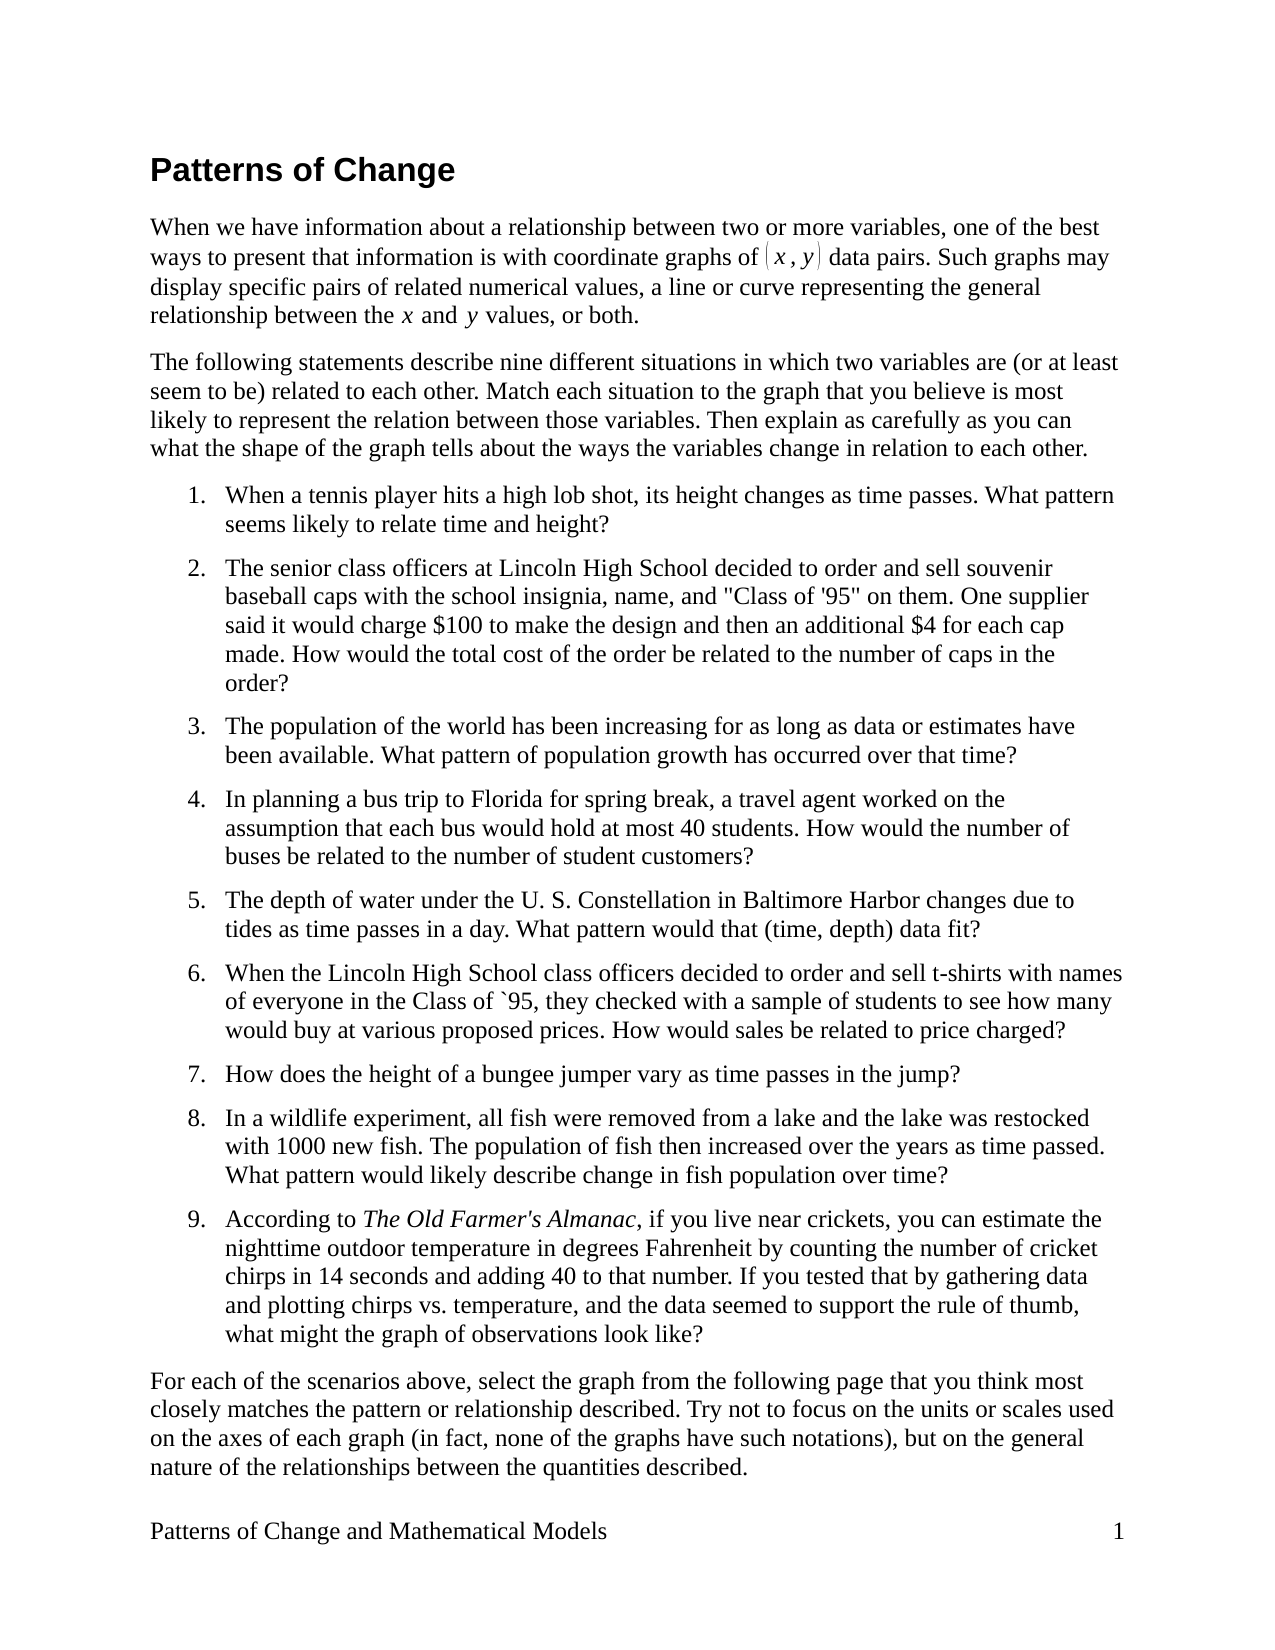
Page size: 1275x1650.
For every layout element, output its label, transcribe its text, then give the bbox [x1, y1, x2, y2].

text The following statements describe nine different situations in which two variables are (or at least seem to be) related to each other. Match each situation to the graph that you believe is most likely to represent the relation between those variables. Then explain as carefully as you can what the shape of the graph tells about the ways the variables change in relation to each other. [150, 347, 1125, 462]
text For each of the scenarios above, select the graph from the following page that you think most closely matches the pattern or relationship described. Try not to focus on the units or scales used on the axes of each graph (in fact, none of the graphs have such notations), but on the general nature of the relationships between the quantities described. [150, 1366, 1125, 1481]
text When we have information about a relationship between two or more variables, one of the best ways to present that information is with coordinate graphs of data pairs. Such graphs may display specific pairs of related numerical values, a line or curve representing the general relationship between the and values, or both. [150, 212, 1125, 329]
list The depth of water under the U. S. Constellation in Baltimore Harbor changes due to tides as time passes in a day. What pattern would that (time, depth) data fit? [187, 885, 1125, 943]
list In a wildlife experiment, all fish were removed from a lake and the lake was restocked with 1000 new fish. The population of fish then increased over the years as time passed. What pattern would likely describe change in fish population over time? [187, 1103, 1125, 1189]
subtitle Patterns of Change [150, 150, 1125, 188]
list When a tennis player hits a high lob shot, its height changes as time passes. What pattern seems likely to relate time and height? [187, 480, 1125, 538]
list The population of the world has been increasing for as long as data or estimates have been available. What pattern of population growth has occurred over that time? [187, 711, 1125, 769]
list According to The Old Farmer's Almanac, if you live near crickets, you can estimate the nighttime outdoor temperature in degrees Fahrenheit by counting the number of cricket chirps in 14 seconds and adding 40 to that number. If you tested that by gathering data and plotting chirps vs. temperature, and the data seemed to support the rule of thumb, what might the graph of observations look like? [187, 1204, 1125, 1348]
list The senior class officers at Lincoln High School decided to order and sell souvenir baseball caps with the school insignia, name, and "Class of '95" on them. One supplier said it would charge $100 to make the design and then an additional $4 for each cap made. How would the total cost of the order be related to the number of caps in the order? [187, 553, 1125, 696]
list In planning a bus trip to Florida for spring break, a travel agent worked on the assumption that each bus would hold at most 40 students. How would the number of buses be related to the number of student customers? [187, 784, 1125, 870]
list When the Lincoln High School class officers decided to order and sell t-shirts with names of everyone in the Class of `95, they checked with a sample of students to see how many would buy at various proposed prices. How would sales be related to price charged? [187, 958, 1125, 1044]
list How does the height of a bungee jumper vary as time passes in the jump? [187, 1059, 1125, 1088]
